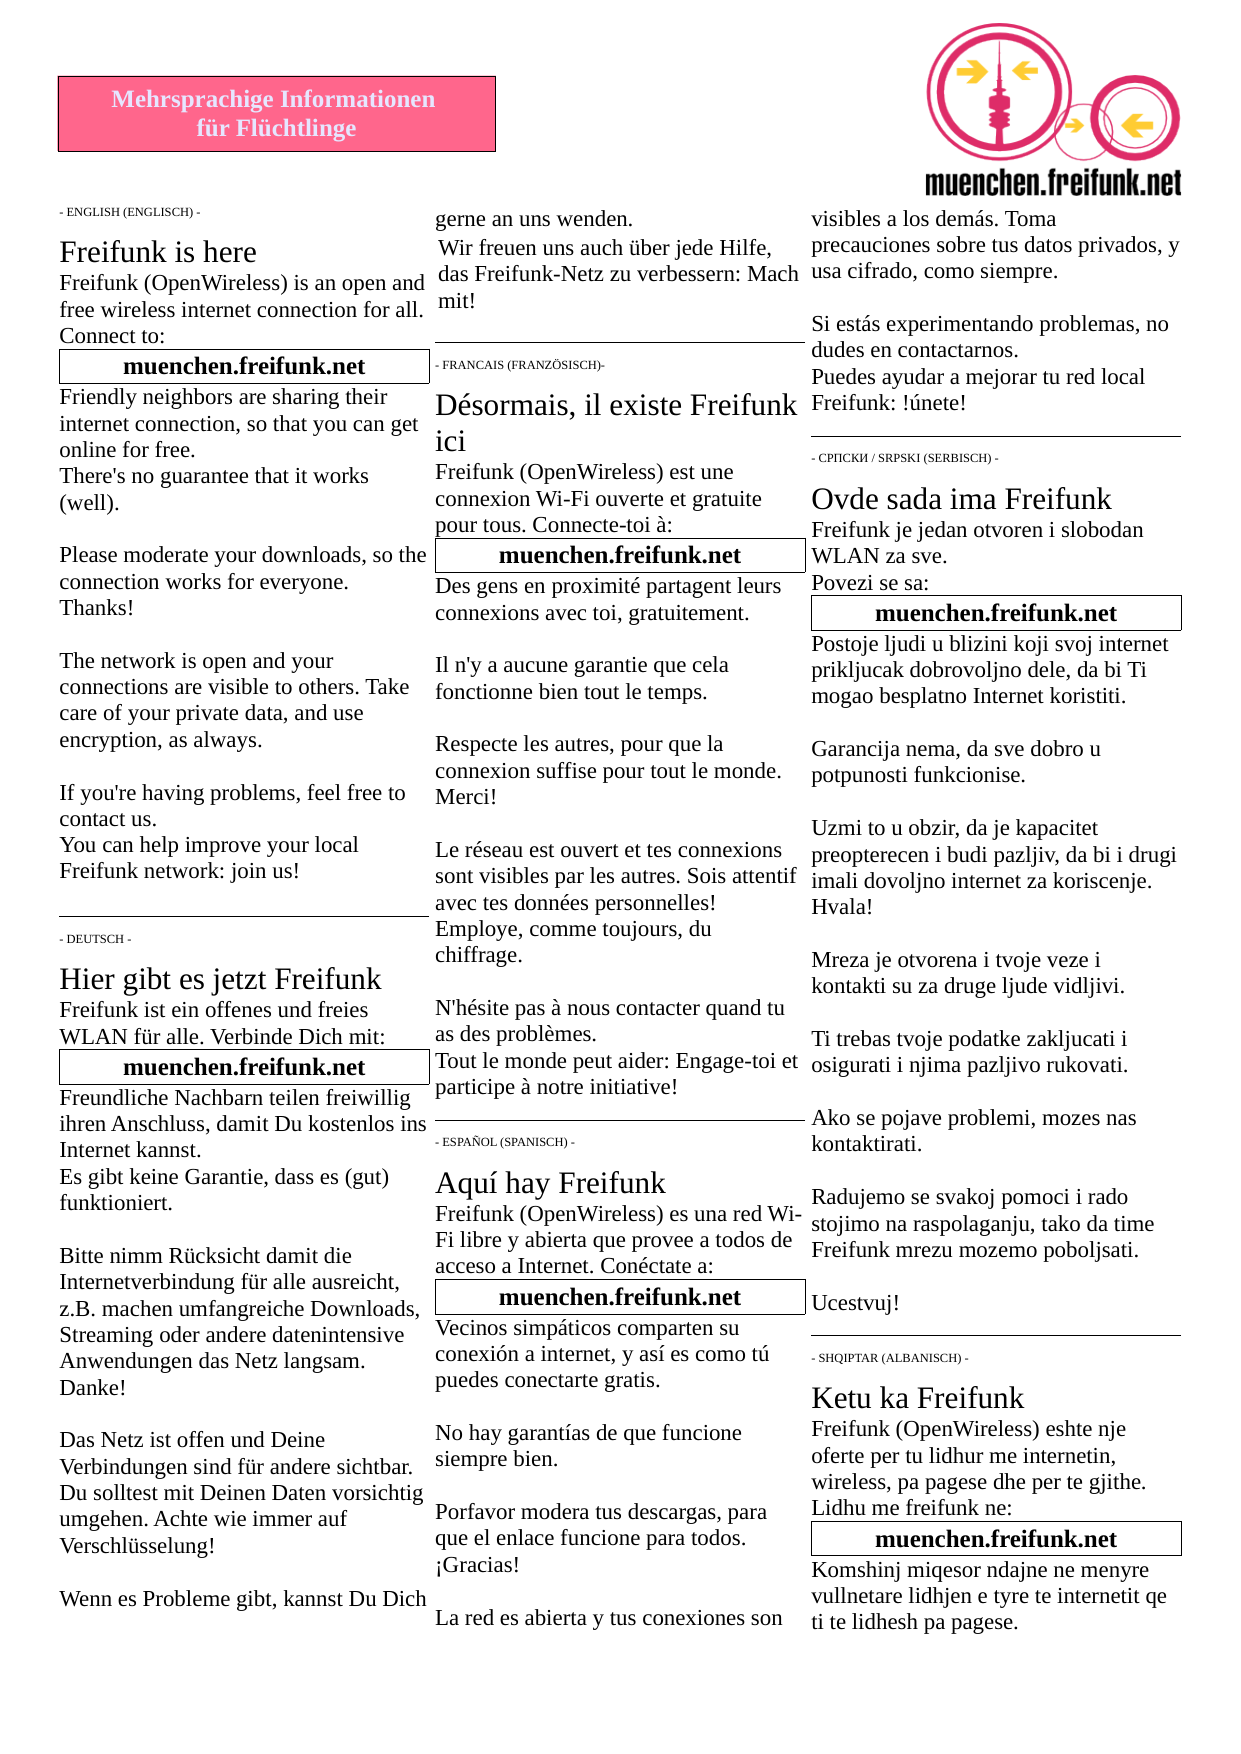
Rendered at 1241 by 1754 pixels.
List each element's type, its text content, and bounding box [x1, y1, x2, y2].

text If you're having problems, feel free to contact us. [59, 778, 429, 831]
text Radujemo se svakoj pomoci i rado stojimo na raspolaganju, tako da time Freifunk mrezu mozemo poboljsati. [811, 1183, 1181, 1262]
text The network is open and your connections are visible to others. Take care of your private data, and use encryption, as always. [59, 647, 429, 752]
text There's no guarantee that it works (well). [59, 462, 429, 515]
text - SHQIPTAR (ALBANISCH) - [811, 1351, 1181, 1365]
text No hay garantías de que funcione siempre bien. [435, 1419, 805, 1472]
text - FRANCAIS (FRANZÖSISCH)- [435, 358, 805, 372]
text La red es abierta y tus conexiones son [435, 1603, 805, 1630]
text Freifunk (OpenWireless) es una red Wi-Fi libre y abierta que provee a todos de acceso a Internet. Conéctate a: [435, 1200, 805, 1279]
text Freifunk is here [59, 233, 429, 269]
text Hvala! [811, 893, 1181, 920]
text muenchen.freifunk.net [436, 1280, 805, 1314]
text Povezi se sa: [811, 569, 1181, 595]
text Respecte les autres, pour que la connexion suffise pour tout le monde. Merci! [435, 730, 805, 809]
picture [925, 23, 1182, 196]
text Komshinj miqesor ndajne ne menyre vullnetare lidhjen e tyre te internetit qe ti te lidhesh pa pagese. [811, 1556, 1181, 1635]
text Puedes ayudar a mejorar tu red local Freifunk: !únete! [811, 363, 1181, 416]
text Désormais, il existe Freifunk ici [435, 387, 805, 458]
text Freifunk ist ein offenes und freies WLAN für alle. Verbinde Dich mit: [59, 996, 429, 1049]
text Aquí hay Freifunk [435, 1164, 805, 1200]
text Hier gibt es jetzt Freifunk [59, 960, 429, 996]
text Das Netz ist offen und Deine Verbindungen sind für andere sichtbar. Du solltest mit Deinen Daten vorsichtig umgehen. Achte wie immer auf Verschlüsselung! [59, 1426, 429, 1558]
text Mehrsprachige Informationen für Flüchtlinge [66, 84, 487, 142]
text Ti trebas tvoje podatke zakljucati i osigurati i njima pazljivo rukovati. [811, 1025, 1181, 1078]
text Porfavor modera tus descargas, para que el enlace funcione para todos. ¡Gracias! [435, 1498, 805, 1577]
text muenchen.freifunk.net [436, 539, 805, 572]
text Ako se pojave problemi, mozes nas kontaktirati. [811, 1104, 1181, 1157]
text Bitte nimm Rücksicht damit die Internetverbindung für alle ausreicht, z.B. machen umfangreiche Downloads, Streaming oder andere datenintensive Anwendungen das Netz langsam. Danke! [59, 1242, 429, 1400]
text Ketu ka Freifunk [811, 1379, 1181, 1415]
text Ucestvuj! [811, 1289, 1181, 1315]
text gerne an uns wenden. [435, 205, 805, 231]
text - ENGLISH (ENGLISCH) - [59, 205, 429, 219]
text - СРПСКИ / SRPSKI (SERBISCH) - [811, 451, 1181, 466]
text Freifunk je jedan otvoren i slobodan WLAN za sve. [811, 516, 1181, 569]
text Postoje ljudi u blizini koji svoj internet prikljucak dobrovoljno dele, da bi Ti mogao besplatno Internet koristiti. [811, 631, 1181, 709]
text You can help improve your local Freifunk network: join us! [59, 831, 429, 884]
text muenchen.freifunk.net [812, 596, 1181, 630]
text N'hésite pas à nous contacter quand tu as des problèmes. [435, 994, 805, 1047]
text Friendly neighbors are sharing their internet connection, so that you can get online for free. [59, 384, 429, 462]
text Il n'y a aucune garantie que cela fonctionne bien tout le temps. [435, 651, 805, 704]
text Tout le monde peut aider: Engage-toi et participe à notre initiative! [435, 1047, 805, 1099]
text muenchen.freifunk.net [60, 350, 429, 383]
text Si estás experimentando problemas, no dudes en contactarnos. [811, 310, 1181, 363]
text - DEUTSCH - [59, 932, 429, 946]
text Garancija nema, da sve dobro u potpunosti funkcionise. [811, 735, 1181, 788]
text muenchen.freifunk.net [60, 1050, 429, 1084]
text Freifunk (OpenWireless) est une connexion Wi-Fi ouverte et gratuite pour tous. Connecte-toi à: [435, 458, 805, 537]
text muenchen.freifunk.net [812, 1522, 1181, 1555]
text - ESPAÑOL (SPANISCH) - [435, 1135, 805, 1149]
text Vecinos simpáticos comparten su conexión a internet, y así es como tú puedes conectarte gratis. [435, 1315, 805, 1393]
text Please moderate your downloads, so the connection works for everyone. Thanks! [59, 541, 429, 620]
text Wenn es Probleme gibt, kannst Du Dich [59, 1584, 429, 1611]
text visibles a los demás. Toma precauciones sobre tus datos privados, y usa cifrado, como siempre. [811, 205, 1181, 284]
text Ovde sada ima Freifunk [811, 480, 1181, 516]
text Wir freuen uns auch über jede Hilfe, das Freifunk-Netz zu verbessern: Mach mit! [435, 231, 805, 313]
text Freifunk (OpenWireless) eshte nje oferte per tu lidhur me internetin, wireless, pa pagese dhe per te gjithe. Lidhu me freifunk ne: [811, 1415, 1181, 1521]
text Uzmi to u obzir, da je kapacitet preopterecen i budi pazljiv, da bi i drugi imali dovoljno internet za koriscenje. [811, 814, 1181, 893]
text Le réseau est ouvert et tes connexions sont visibles par les autres. Sois attentif avec tes données personnelles! Employe, comme toujours, du chiffrage. [435, 836, 805, 968]
text Freifunk (OpenWireless) is an open and free wireless internet connection for all. Connect to: [59, 269, 429, 348]
text Mreza je otvorena i tvoje veze i kontakti su za druge ljude vidljivi. [811, 946, 1181, 999]
text Des gens en proximité partagent leurs connexions avec toi, gratuitement. [435, 573, 805, 625]
text Freundliche Nachbarn teilen freiwillig ihren Anschluss, damit Du kostenlos ins Internet kannst. [59, 1085, 429, 1163]
text Es gibt keine Garantie, dass es (gut) funktioniert. [59, 1163, 429, 1216]
